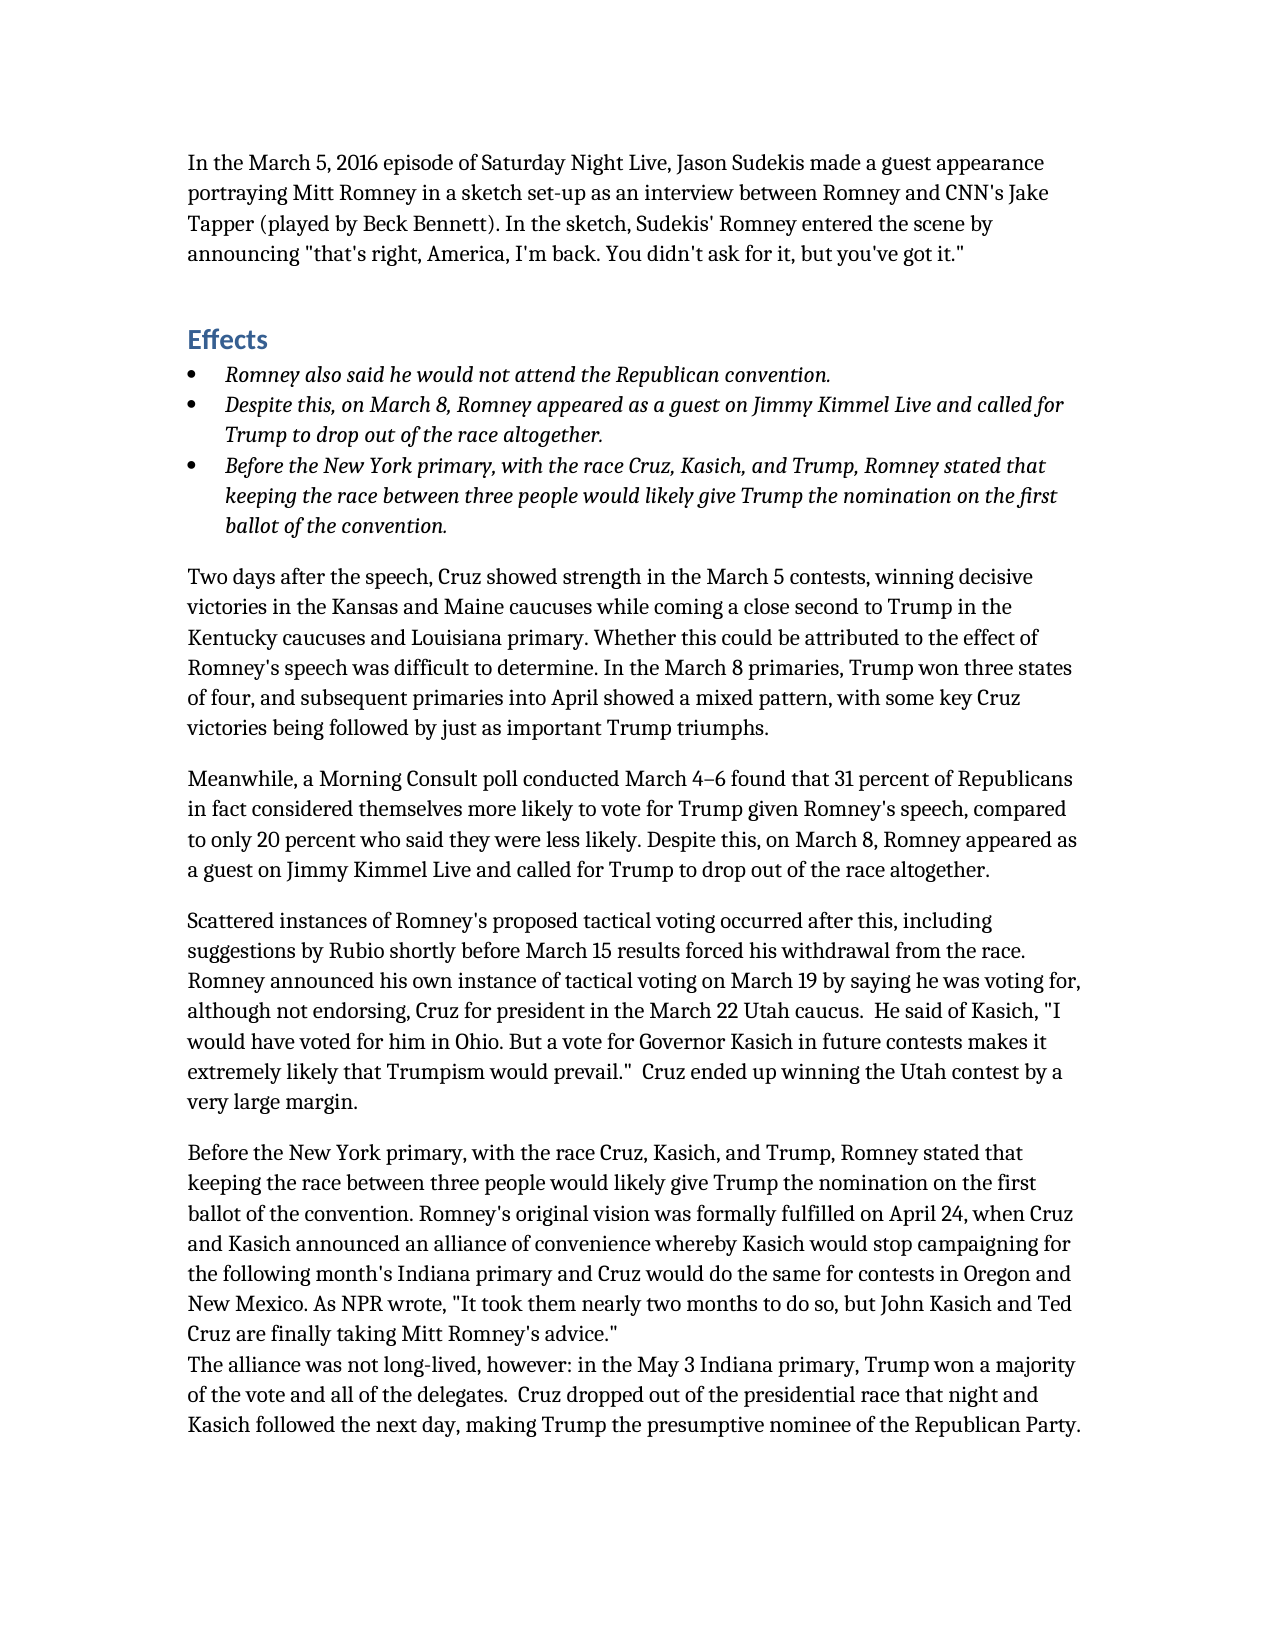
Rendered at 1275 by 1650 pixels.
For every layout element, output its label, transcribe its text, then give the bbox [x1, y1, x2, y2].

subtitle Effects [187, 321, 1087, 356]
text Scattered instances of Romney's proposed tactical voting occurred after this, including suggestions by Rubio shortly before March 15 results forced his withdrawal from the race. Romney announced his own instance of tactical voting on March 19 by saying he was voting for, although not endorsing, Cruz for president in the March 22 Utah caucus. He said of Kasich, "I would have voted for him in Ohio. But a vote for Governor Kasich in future contests makes it extremely likely that Trumpism would prevail." Cruz ended up winning the Utah contest by a very large margin. [187, 908, 1087, 1115]
text Two days after the speech, Cruz showed strength in the March 5 contests, winning decisive victories in the Kansas and Maine caucuses while coming a close second to Trump in the Kentucky caucuses and Louisiana primary. Whether this could be attributed to the effect of Romney's speech was difficult to determine. In the March 8 primaries, Trump won three states of four, and subsequent primaries into April showed a mixed pattern, with some key Cruz victories being followed by just as important Trump triumphs. [187, 564, 1087, 741]
list Romney also said he would not attend the Republican convention. [187, 362, 1087, 388]
list Before the New York primary, with the race Cruz, Kasich, and Trump, Romney stated that keeping the race between three people would likely give Trump the nomination on the first ballot of the convention. [187, 452, 1087, 539]
text Before the New York primary, with the race Cruz, Kasich, and Trump, Romney stated that keeping the race between three people would likely give Trump the nomination on the first ballot of the convention. Romney's original vision was formally fulfilled on April 24, when Cruz and Kasich announced an alliance of convenience whereby Kasich would stop campaigning for the following month's Indiana primary and Cruz would do the same for contests in Oregon and New Mexico. As NPR wrote, "It took them nearly two months to do so, but John Kasich and Ted Cruz are finally taking Mitt Romney's advice." The alliance was not long-lived, however: in the May 3 Indiana primary, Trump won a majority of the vote and all of the delegates. Cruz dropped out of the presidential race that night and Kasich followed the next day, making Trump the presumptive nominee of the Republican Party. [187, 1140, 1087, 1438]
list Despite this, on March 8, Romney appeared as a guest on Jimmy Kimmel Live and called for Trump to drop out of the race altogether. [187, 392, 1087, 448]
text Meanwhile, a Morning Consult poll conducted March 4–6 found that 31 percent of Republicans in fact considered themselves more likely to vote for Trump given Romney's speech, compared to only 20 percent who said they were less likely. Despite this, on March 8, Romney appeared as a guest on Jimmy Kimmel Live and called for Trump to drop out of the race altogether. [187, 766, 1087, 883]
text In the March 5, 2016 episode of Saturday Night Live, Jason Sudekis made a guest appearance portraying Mitt Romney in a sketch set-up as an interview between Romney and CNN's Jake Tapper (played by Beck Bennett). In the sketch, Sudekis' Romney entered the scene by announcing "that's right, America, I'm back. You didn't ask for it, but you've got it." [187, 150, 1087, 267]
